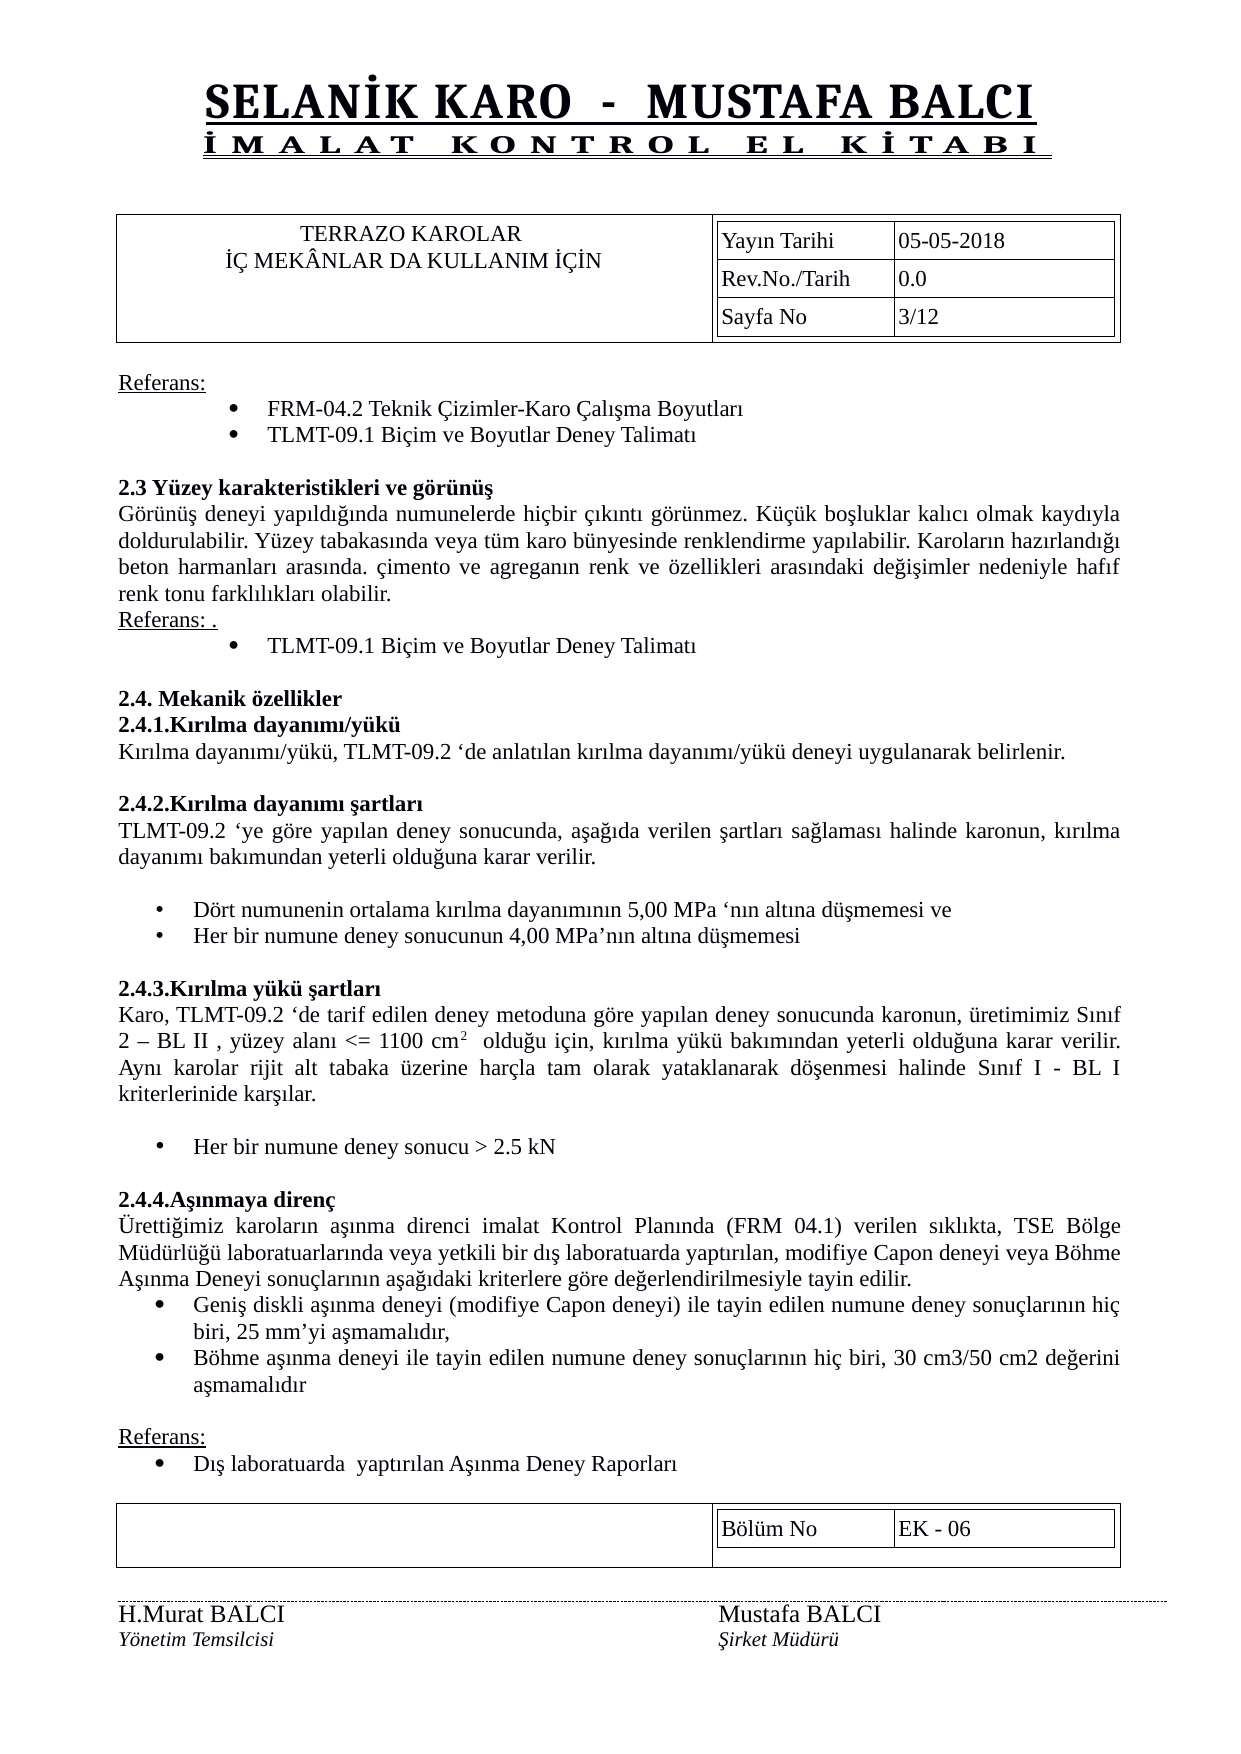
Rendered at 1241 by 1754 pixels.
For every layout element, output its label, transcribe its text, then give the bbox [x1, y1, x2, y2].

text 2.4.2.Kırılma dayanımı şartları [118, 790, 1122, 817]
table_header TERRAZO KAROLAR İÇ MEKÂNLAR DA KULLANIM İÇİN [117, 215, 712, 342]
text 2.4.1.Kırılma dayanımı/yükü [118, 711, 1122, 738]
table_cell Sayfa No [718, 298, 894, 336]
table_cell Yayın Tarihi [718, 222, 894, 259]
list FRM-04.2 Teknik Çizimler-Karo Çalışma Boyutları [229, 395, 1122, 421]
table_header [713, 215, 1120, 342]
list Böhme aşınma deneyi ile tayin edilen numune deney sonuçlarının hiç biri, 30 cm3/50 cm2 değerini aşmamalıdır [156, 1344, 1122, 1397]
list Her bir numune deney sonucu > 2.5 kN [156, 1133, 1122, 1160]
list Dört numunenin ortalama kırılma dayanımının 5,00 MPa ‘nın altına düşmemesi ve [156, 896, 1122, 922]
text Kırılma dayanımı/yükü, TLMT-09.2 ‘de anlatılan kırılma dayanımı/yükü deneyi uygulanarak belirlenir. [118, 738, 1122, 764]
text 2.4.3.Kırılma yükü şartları [118, 975, 1122, 1001]
text Referans: [118, 1423, 1122, 1450]
list TLMT-09.1 Biçim ve Boyutlar Deney Talimatı [229, 421, 1122, 448]
table_header Bölüm No [718, 1510, 894, 1547]
table_cell Rev.No./Tarih [718, 260, 894, 297]
text Ürettiğimiz karoların aşınma direnci imalat Kontrol Planında (FRM 04.1) verilen sıklıkta, TSE Bölge Müdürlüğü laboratuarlarında veya yetkili bir dış laboratuarda yaptırılan, modifiye Capon deneyi veya Böhme Aşınma Deneyi sonuçlarının aşağıdaki kriterlere göre değerlendirilmesiyle tayin edilir. [118, 1212, 1122, 1292]
list TLMT-09.1 Biçim ve Boyutlar Deney Talimatı [229, 632, 1122, 659]
text Referans: . [118, 606, 1122, 632]
table_cell 3/12 [895, 298, 1114, 336]
text 2.4.4.Aşınmaya direnç [118, 1186, 1122, 1212]
table_header [713, 1504, 1120, 1567]
list Geniş diskli aşınma deneyi (modifiye Capon deneyi) ile tayin edilen numune deney sonuçlarının hiç biri, 25 mm’yi aşmamalıdır, [156, 1292, 1122, 1344]
text Referans: [118, 369, 1122, 395]
list Dış laboratuarda yaptırılan Aşınma Deney Raporları [156, 1450, 1122, 1476]
text 2.3 Yüzey karakteristikleri ve görünüş [118, 474, 1122, 501]
text 2.4. Mekanik özellikler [118, 685, 1122, 711]
table_cell 05-05-2018 [895, 222, 1114, 259]
table_header [117, 1504, 712, 1567]
list Her bir numune deney sonucunun 4,00 MPa’nın altına düşmemesi [156, 922, 1122, 948]
text Karo, TLMT-09.2 ‘de tarif edilen deney metoduna göre yapılan deney sonucunda karonun, üretimimiz Sınıf 2 – BL II , yüzey alanı <= 1100 cm2 olduğu için, kırılma yükü bakımından yeterli olduğuna karar verilir. Aynı karolar rijit alt tabaka üzerine harçla tam olarak yataklanarak döşenmesi halinde Sınıf I - BL I kriterlerinide karşılar. [118, 1001, 1122, 1107]
text TLMT-09.2 ‘ye göre yapılan deney sonucunda, aşağıda verilen şartları sağlaması halinde karonun, kırılma dayanımı bakımundan yeterli olduğuna karar verilir. [118, 817, 1122, 869]
table_cell 0.0 [895, 260, 1114, 297]
table_header EK - 06 [895, 1510, 1114, 1547]
text Görünüş deneyi yapıldığında numunelerde hiçbir çıkıntı görünmez. Küçük boşluklar kalıcı olmak kaydıyla doldurulabilir. Yüzey tabakasında veya tüm karo bünyesinde renklendirme yapılabilir. Karoların hazırlandığı beton harmanları arasında. çimento ve agreganın renk ve özellikleri arasındaki değişimler nedeniyle hafıf renk tonu farklılıkları olabilir. [118, 501, 1122, 606]
